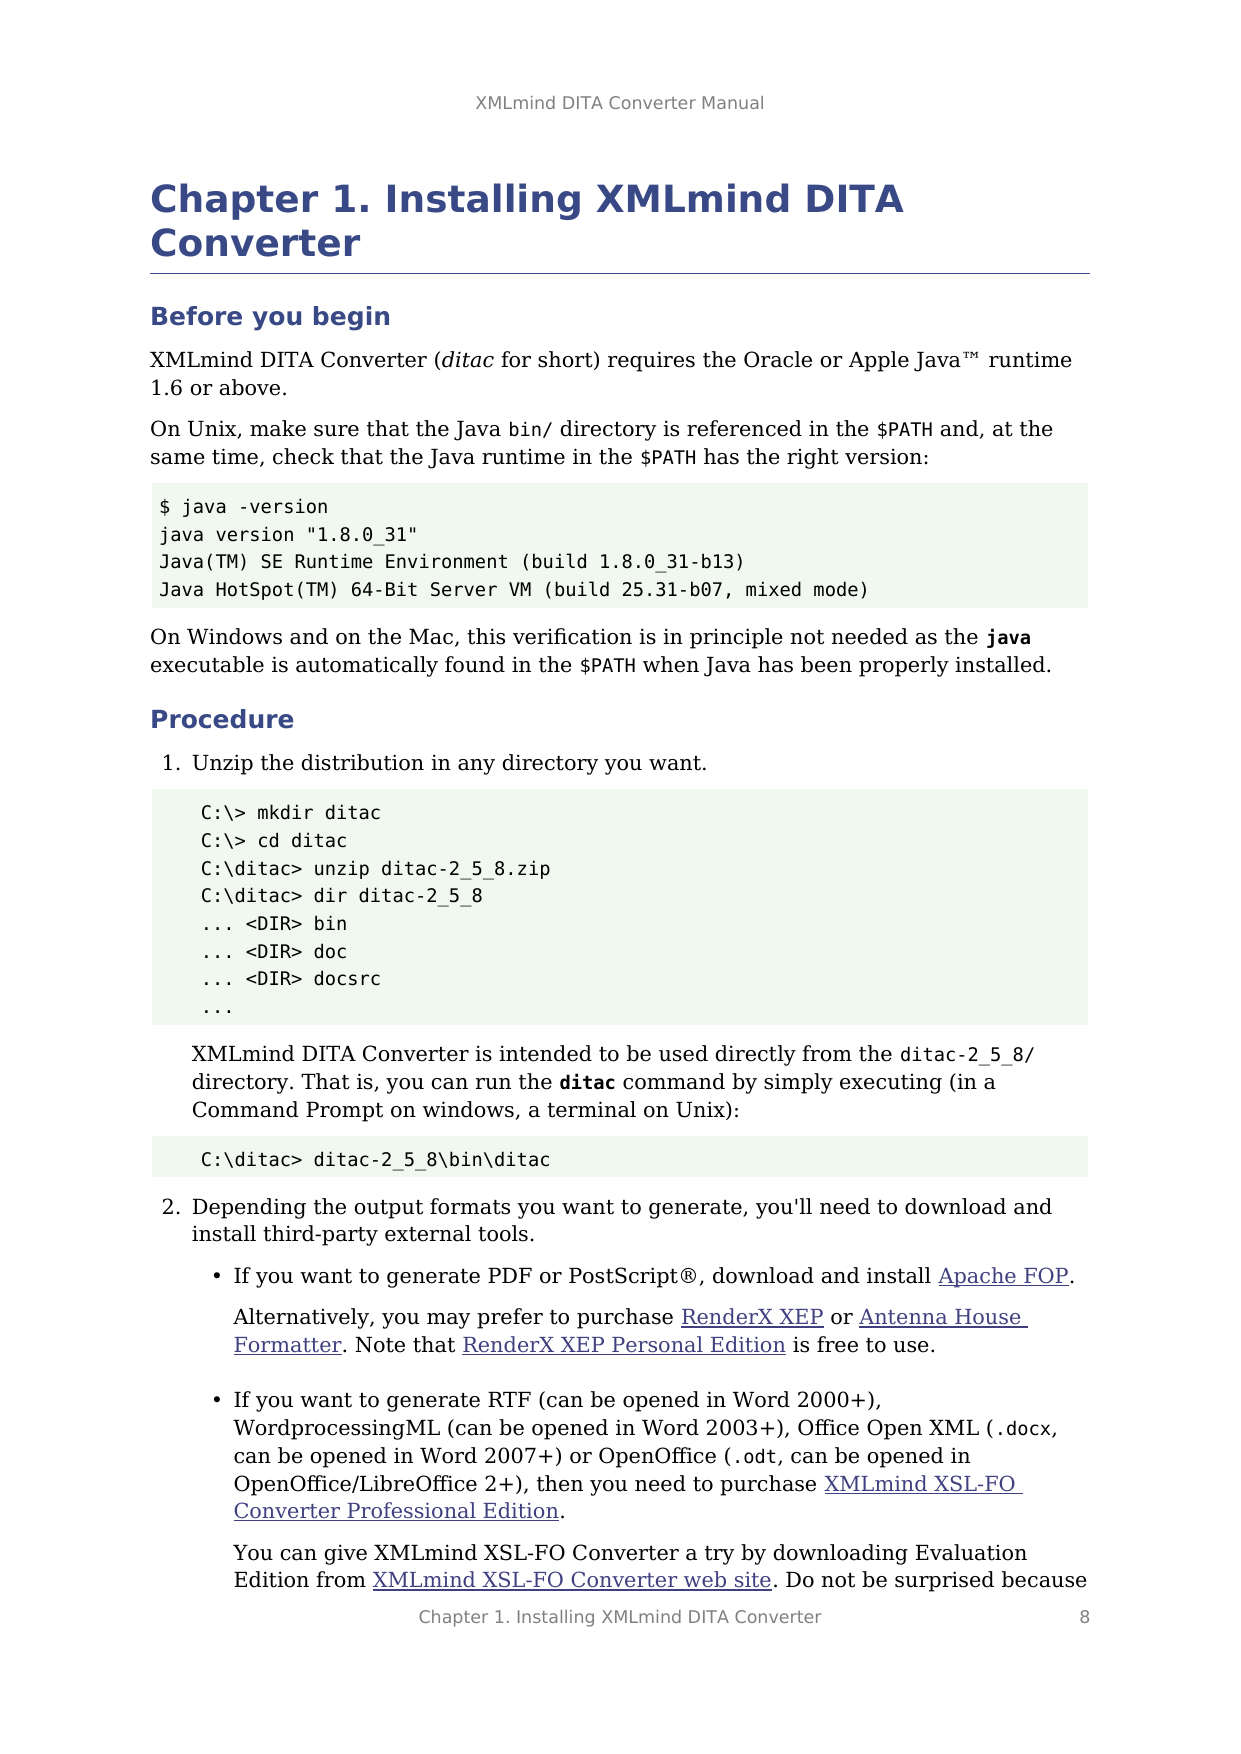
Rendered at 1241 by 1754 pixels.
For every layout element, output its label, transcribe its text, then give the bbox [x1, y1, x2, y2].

text XMLmind DITA Converter (ditac for short) requires the Oracle or Apple Java™ runtime 1.6 or above. [150, 344, 1090, 400]
list Unzip the distribution in any directory you want. [150, 748, 1090, 775]
list C:\ditac> ditac-2_5_8\bin\ditac [152, 1136, 1088, 1177]
list C:\> mkdir ditac C:\> cd ditac C:\ditac> unzip ditac-2_5_8.zip C:\ditac> dir ditac-2_5_8 ... <DIR> bin ... <DIR> doc ... <DIR> docsrc ... [152, 789, 1088, 1025]
subtitle Chapter 1. Installing XMLmind DITA Converter [150, 178, 1090, 273]
list Alternatively, you may prefer to purchase RenderX XEP or Antenna House Formatter. Note that RenderX XEP Personal Edition is free to use. [192, 1302, 1090, 1357]
text Before you begin [150, 302, 1090, 331]
list If you want to generate PDF or PostScript®, download and install Apache FOP. [192, 1260, 1090, 1288]
text On Unix, make sure that the Java bin/ directory is referenced in the $PATH and, at the same time, check that the Java runtime in the $PATH has the right version: [150, 414, 1090, 469]
text $ java -version java version "1.8.0_31" Java(TM) SE Runtime Environment (build 1.8.0_31-b13) Java HotSpot(TM) 64-Bit Server VM (build 25.31-b07, mixed mode) [152, 483, 1088, 608]
text On Windows and on the Mac, this verification is in principle not needed as the java executable is automatically found in the $PATH when Java has been properly installed. [150, 622, 1090, 677]
list You can give XMLmind XSL-FO Converter a try by downloading Evaluation Edition from XMLmind XSL-FO Converter web site. Do not be surprised because [192, 1537, 1090, 1593]
list If you want to generate RTF (can be opened in Word 2000+), WordprocessingML (can be opened in Word 2003+), Office Open XML (.docx, can be opened in Word 2007+) or OpenOffice (.odt, can be opened in OpenOffice/LibreOffice 2+), then you need to purchase XMLmind XSL-FO Converter Professional Edition. [192, 1385, 1090, 1523]
list XMLmind DITA Converter is intended to be used directly from the ditac-2_5_8/ directory. That is, you can run the ditac command by simply executing (in a Command Prompt on windows, a terminal on Unix): [150, 1039, 1090, 1122]
text Procedure [150, 705, 1090, 734]
list Depending the output formats you want to generate, you'll need to download and install third-party external tools. [150, 1191, 1090, 1247]
